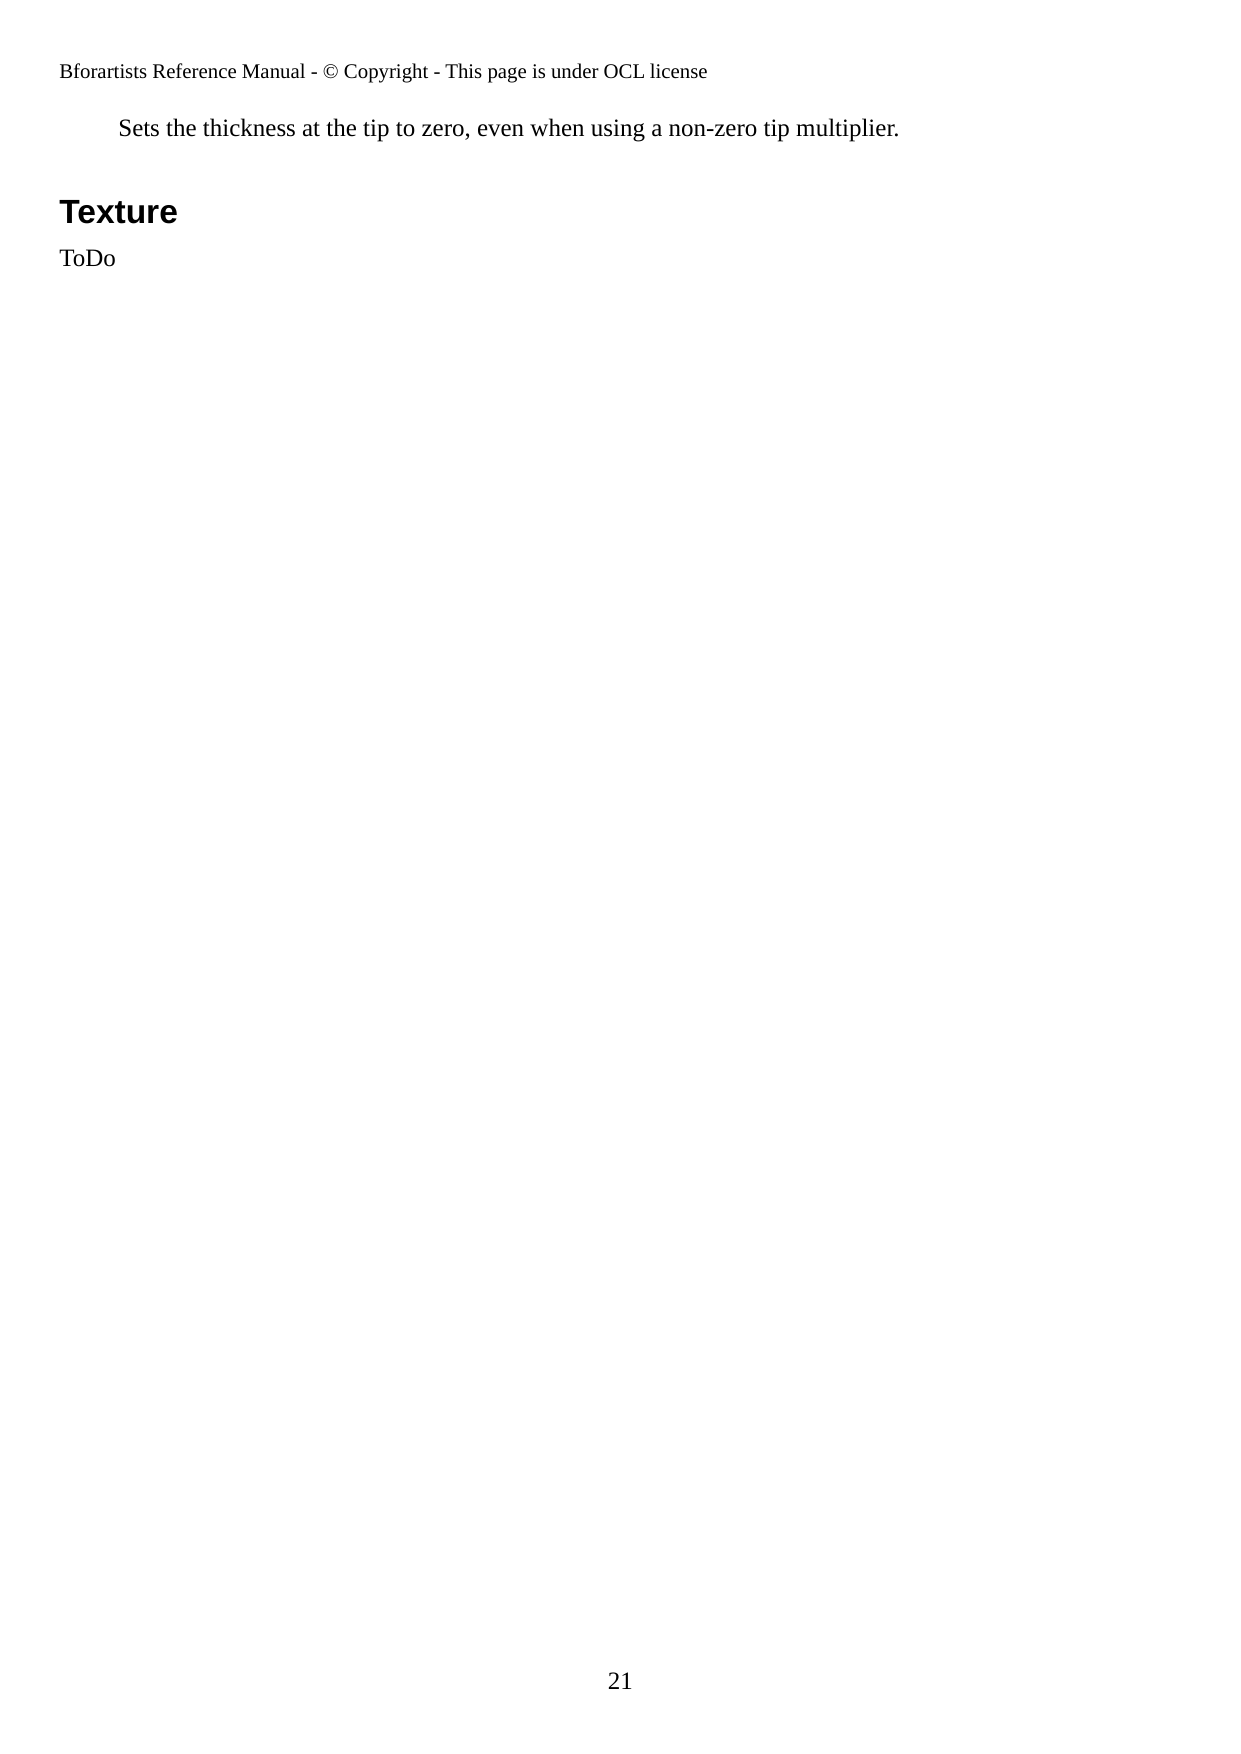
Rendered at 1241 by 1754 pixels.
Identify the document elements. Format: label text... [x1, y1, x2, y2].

text ToDo [59, 243, 1181, 272]
subtitle Texture [59, 192, 1181, 230]
list Sets the thickness at the tip to zero, even when using a non-zero tip multiplier. [118, 113, 1181, 141]
